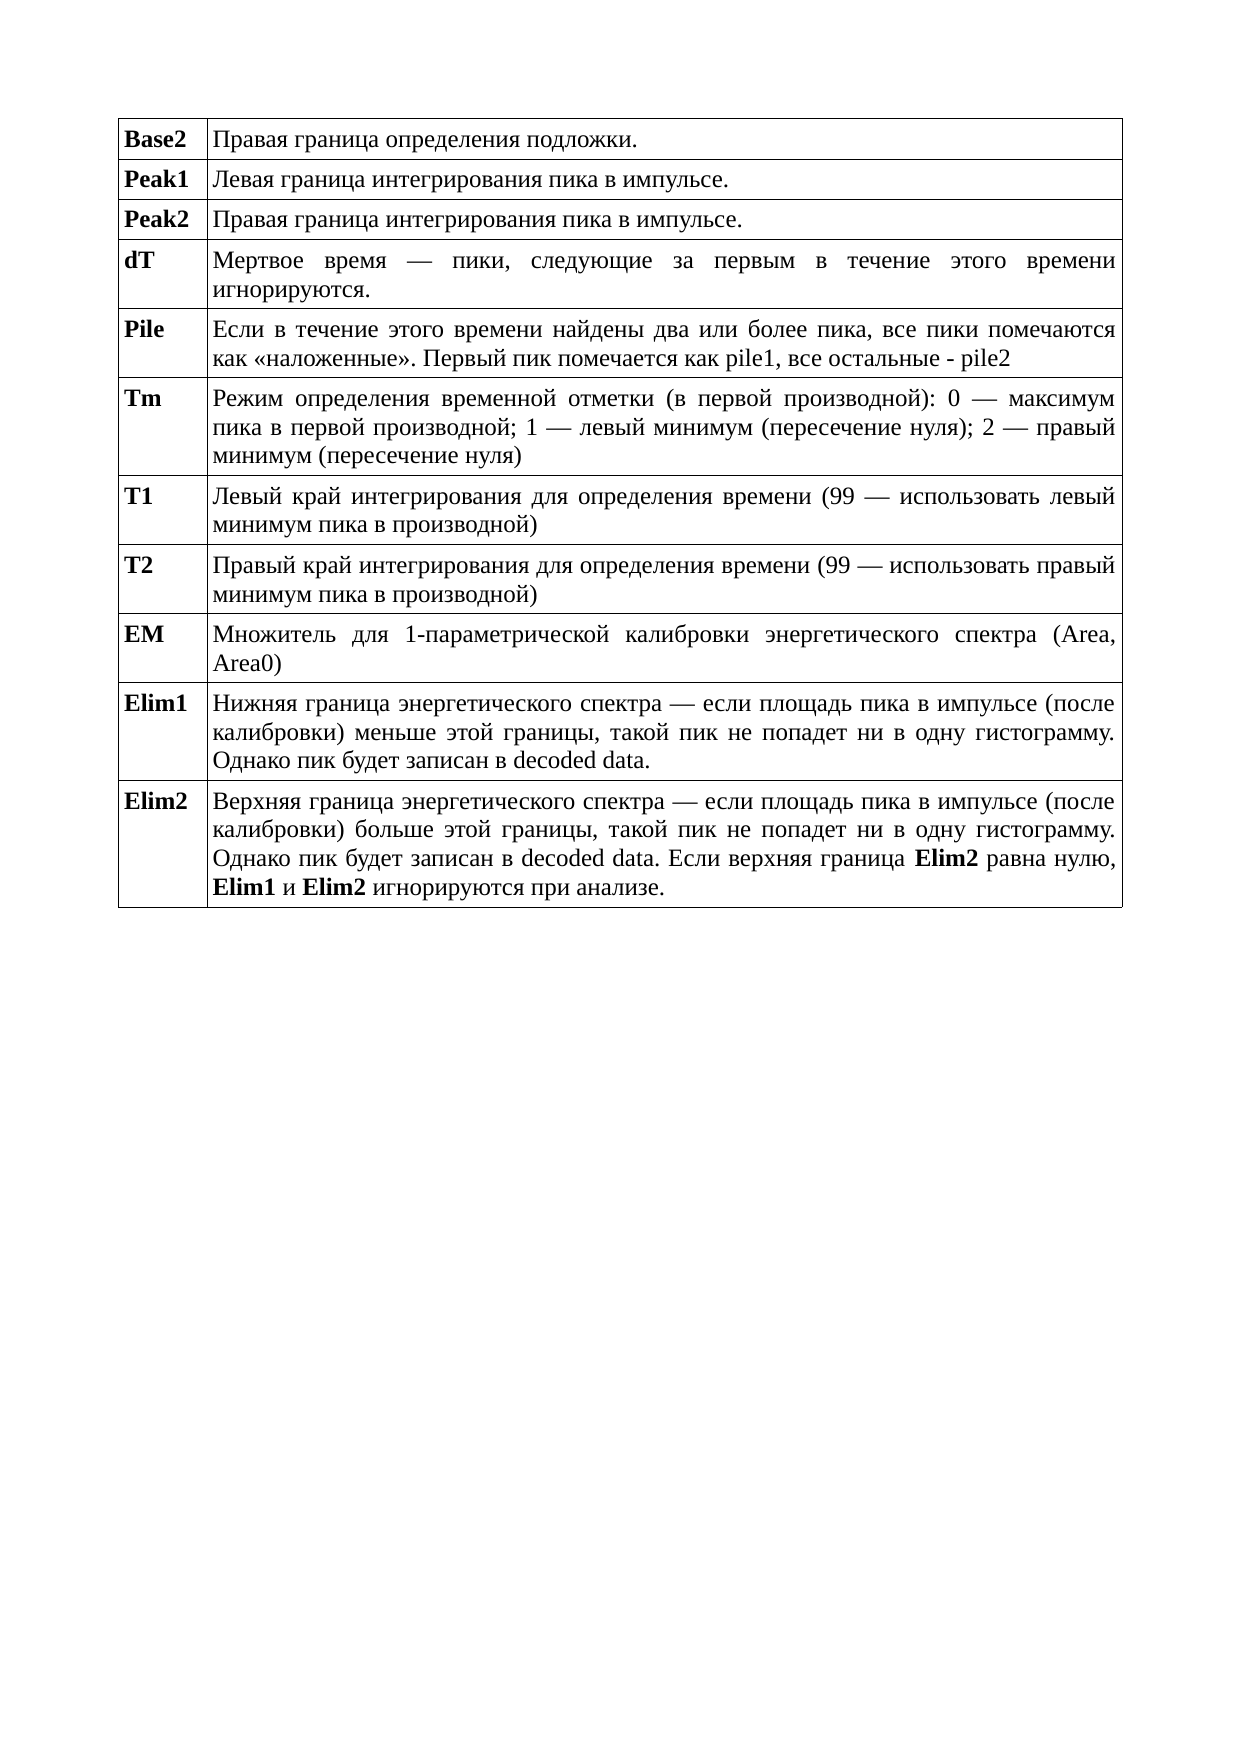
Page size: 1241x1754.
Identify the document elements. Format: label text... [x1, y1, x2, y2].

table_cell Левая граница интегрирования пика в импульсе. [208, 160, 1122, 199]
table_cell Мертвое время — пики, следующие за первым в течение этого времени игнорируются. [208, 240, 1122, 308]
table_cell Верхняя граница энергетического спектра — если площадь пика в импульсе (после калибровки) больше этой границы, такой пик не попадет ни в одну гистограмму. Однако пик будет записан в decoded data. Если верхняя граница Elim2 равна нулю, Elim1 и Elim2 игнорируются при анализе. [208, 781, 1122, 907]
table_cell Peak1 [119, 160, 207, 199]
table_cell Base2 [119, 119, 207, 158]
table_cell Elim2 [119, 781, 207, 907]
table_cell Нижняя граница энергетического спектра — если площадь пика в импульсе (после калибровки) меньше этой границы, такой пик не попадет ни в одну гистограмму. Однако пик будет записан в decoded data. [208, 683, 1122, 780]
table_cell Множитель для 1-параметрической калибровки энергетического спектра (Area, Area0) [208, 614, 1122, 682]
table_cell Peak2 [119, 200, 207, 239]
table_cell Tm [119, 378, 207, 475]
table_cell Правая граница интегрирования пика в импульсе. [208, 200, 1122, 239]
table_cell Elim1 [119, 683, 207, 780]
table_cell T2 [119, 545, 207, 613]
table_cell T1 [119, 476, 207, 544]
table_cell Правая граница определения подложки. [208, 119, 1122, 158]
table_cell Левый край интегрирования для определения времени (99 — использовать левый минимум пика в производной) [208, 476, 1122, 544]
table_cell EM [119, 614, 207, 682]
table_cell Правый край интегрирования для определения времени (99 — использовать правый минимум пика в производной) [208, 545, 1122, 613]
table_cell Если в течение этого времени найдены два или более пика, все пики помечаются как «наложенные». Первый пик помечается как pile1, все остальные - pile2 [208, 309, 1122, 377]
table_cell Pile [119, 309, 207, 377]
table_cell Режим определения временной отметки (в первой производной): 0 — максимум пика в первой производной; 1 — левый минимум (пересечение нуля); 2 — правый минимум (пересечение нуля) [208, 378, 1122, 475]
table_cell dT [119, 240, 207, 308]
